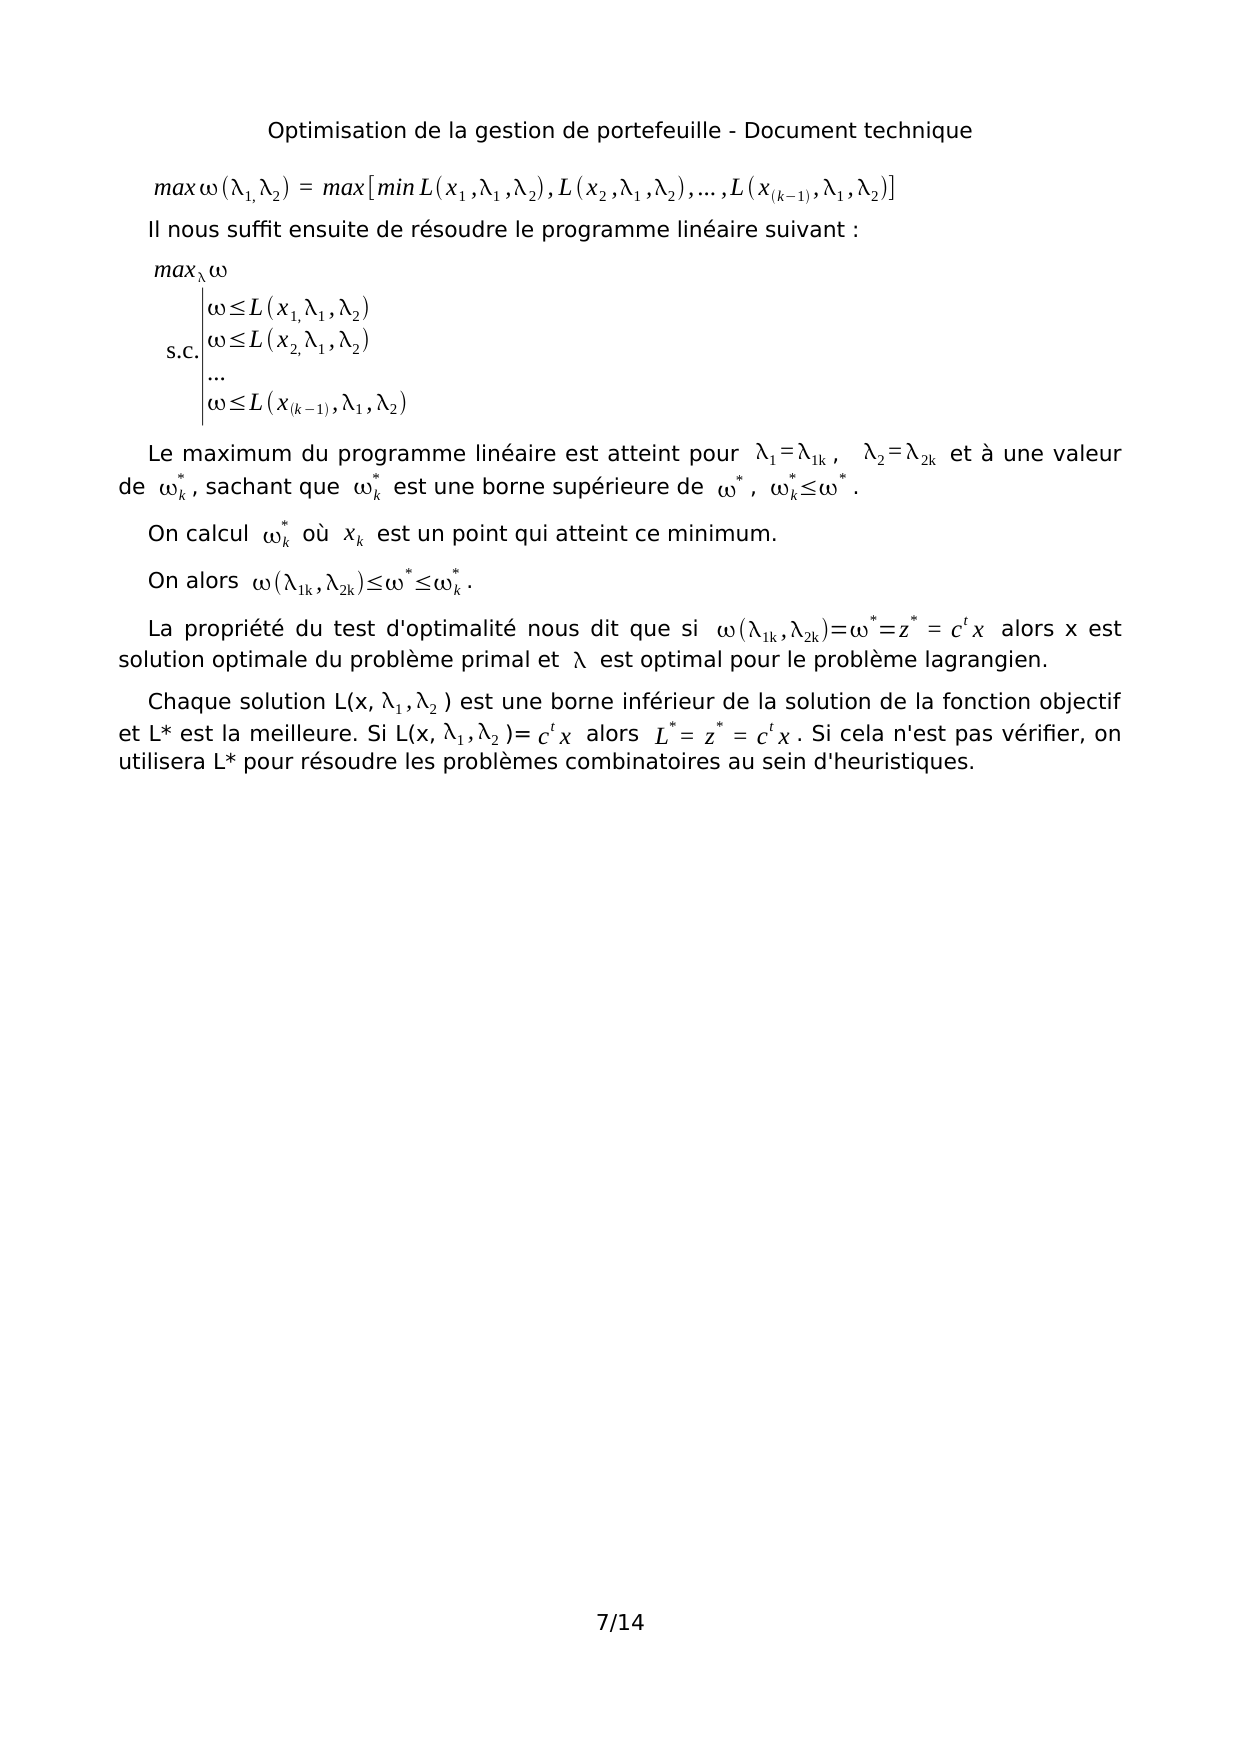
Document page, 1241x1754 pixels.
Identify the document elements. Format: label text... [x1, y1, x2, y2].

text On calcul où est un point qui atteint ce minimum. [118, 517, 1122, 551]
text On alors . [118, 564, 1122, 599]
text Le maximum du programme linéaire est atteint pour , et à une valeur de , sachant que est une borne supérieure de , . [118, 438, 1122, 504]
text La propriété du test d'optimalité nous dit que si alors x est solution optimale du problème primal et est optimal pour le problème lagrangien. [118, 611, 1122, 674]
text Chaque solution L(x,) est une borne inférieur de la solution de la fonction objectif et L* est la meilleure. Si L(x,)= alors . Si cela n'est pas vérifier, on utilisera L* pour résoudre les problèmes combinatoires au sein d'heuristiques. [118, 686, 1122, 774]
text Il nous suffit ensuite de résoudre le programme linéaire suivant : [118, 217, 1122, 243]
